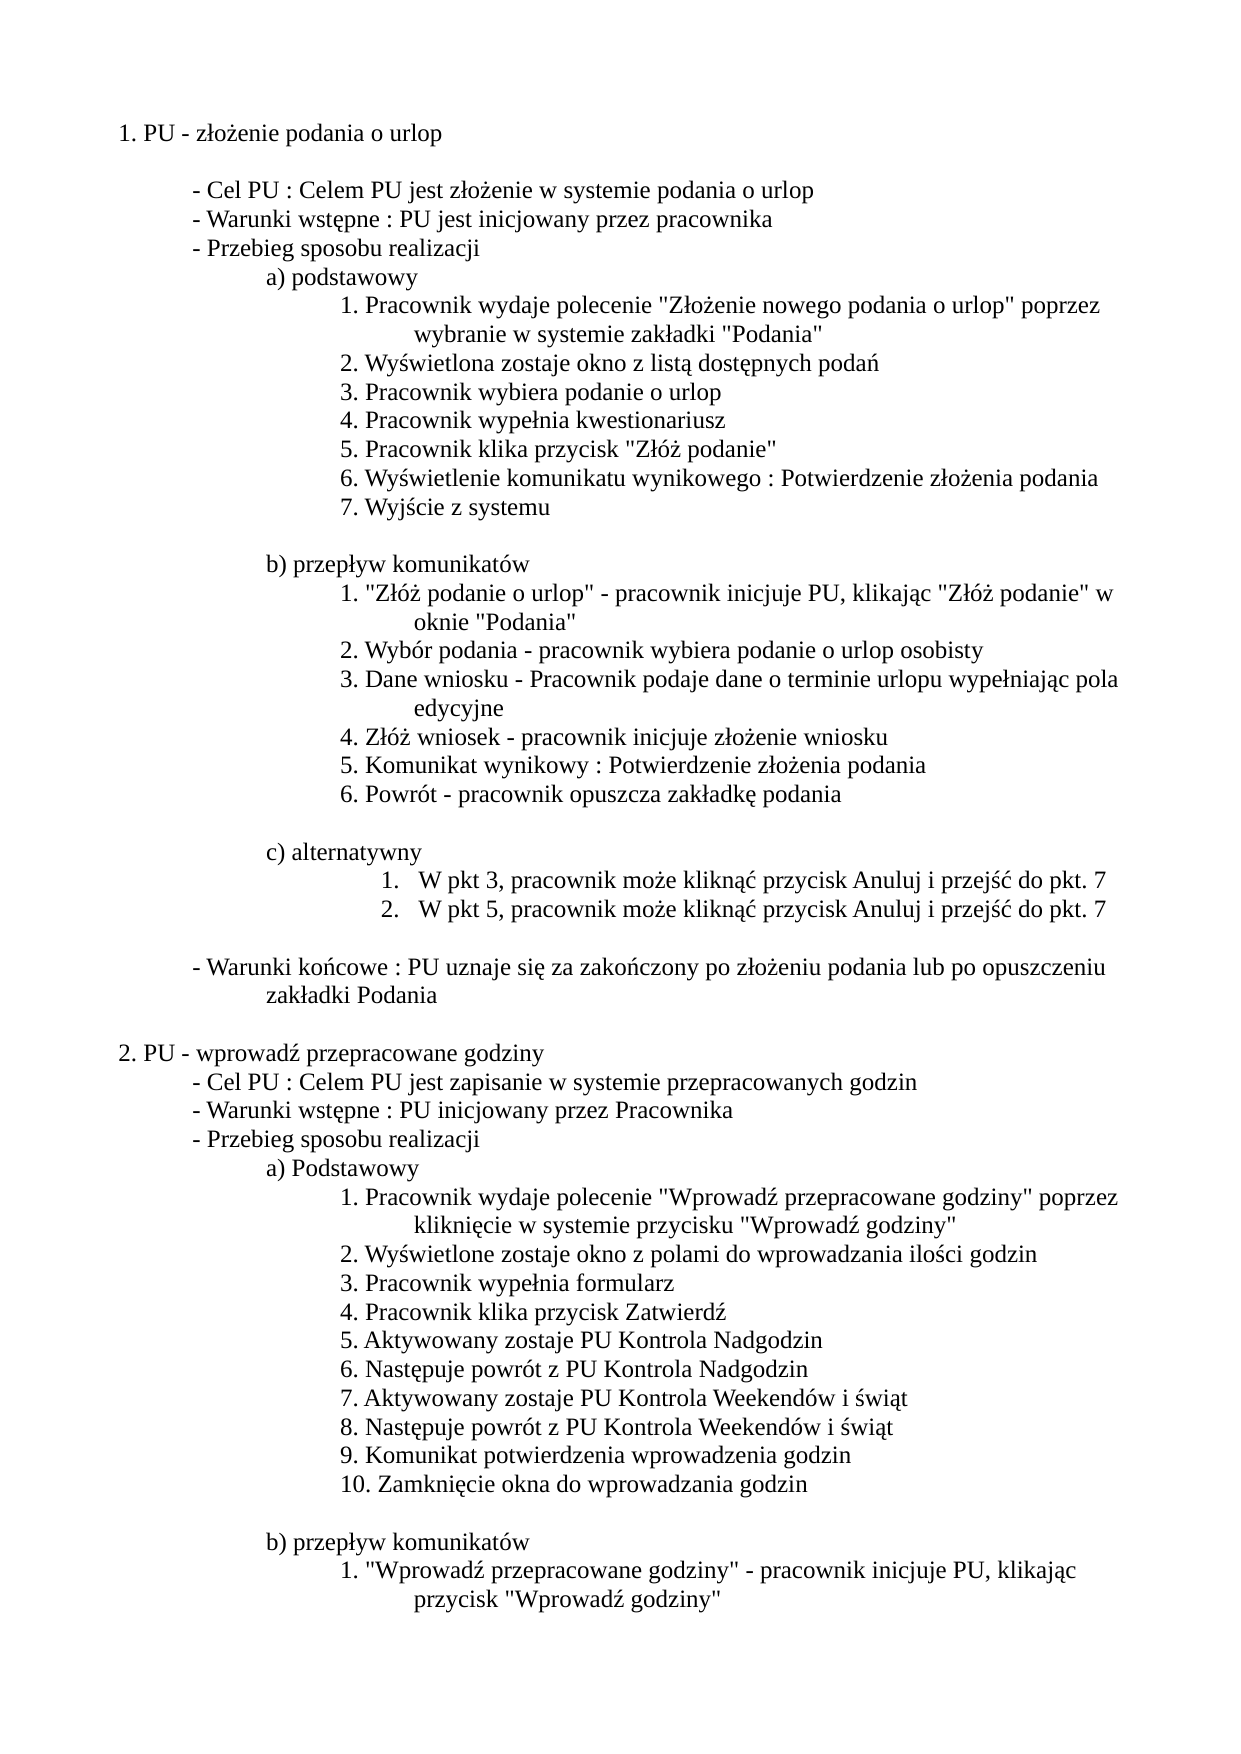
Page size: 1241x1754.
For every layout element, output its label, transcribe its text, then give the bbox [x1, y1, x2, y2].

text 5. Pracownik klika przycisk "Złóż podanie" [118, 434, 1122, 463]
text 7. Wyjście z systemu [118, 492, 1122, 521]
text 1. Pracownik wydaje polecenie "Złożenie nowego podania o urlop" poprzez wybranie w systemie zakładki "Podania" [118, 291, 1122, 348]
text 3. Dane wniosku - Pracownik podaje dane o terminie urlopu wypełniając pola edycyjne [118, 664, 1122, 722]
text 5. Komunikat wynikowy : Potwierdzenie złożenia podania [118, 751, 1122, 779]
text 1. PU - złożenie podania o urlop [118, 118, 1122, 147]
text b) przepływ komunikatów [118, 549, 1122, 578]
text a) podstawowy [118, 262, 1122, 291]
text a) Podstawowy [118, 1153, 1122, 1182]
text 7. Aktywowany zostaje PU Kontrola Weekendów i świąt [118, 1383, 1122, 1412]
text 9. Komunikat potwierdzenia wprowadzenia godzin [118, 1441, 1122, 1469]
text 3. Pracownik wypełnia formularz [118, 1268, 1122, 1297]
text 10. Zamknięcie okna do wprowadzania godzin [118, 1469, 1122, 1498]
text 3. Pracownik wybiera podanie o urlop [118, 377, 1122, 406]
text 4. Pracownik klika przycisk Zatwierdź [118, 1297, 1122, 1326]
text - Przebieg sposobu realizacji [118, 233, 1122, 262]
text 5. Aktywowany zostaje PU Kontrola Nadgodzin [118, 1326, 1122, 1354]
text 4. Złóż wniosek - pracownik inicjuje złożenie wniosku [118, 722, 1122, 751]
text - Przebieg sposobu realizacji [118, 1124, 1122, 1153]
text b) przepływ komunikatów [118, 1527, 1122, 1556]
text 1. Pracownik wydaje polecenie "Wprowadź przepracowane godziny" poprzez kliknięcie w systemie przycisku "Wprowadź godziny" [118, 1182, 1122, 1239]
text 2. Wybór podania - pracownik wybiera podanie o urlop osobisty [118, 636, 1122, 664]
text 6. Wyświetlenie komunikatu wynikowego : Potwierdzenie złożenia podania [118, 463, 1122, 492]
text - Warunki końcowe : PU uznaje się za zakończony po złożeniu podania lub po opuszczeniu zakładki Podania [118, 952, 1122, 1009]
text 6. Następuje powrót z PU Kontrola Nadgodzin [118, 1354, 1122, 1383]
text 2. PU - wprowadź przepracowane godziny [118, 1038, 1122, 1067]
text 4. Pracownik wypełnia kwestionariusz [118, 406, 1122, 434]
text 8. Następuje powrót z PU Kontrola Weekendów i świąt [118, 1412, 1122, 1441]
text 6. Powrót - pracownik opuszcza zakładkę podania [118, 779, 1122, 808]
text 1. "Wprowadź przepracowane godziny" - pracownik inicjuje PU, klikając przycisk "Wprowadź godziny" [118, 1556, 1122, 1613]
list W pkt 5, pracownik może kliknąć przycisk Anuluj i przejść do pkt. 7 [381, 894, 1122, 923]
text 2. Wyświetlona zostaje okno z listą dostępnych podań [118, 348, 1122, 377]
text 1. "Złóż podanie o urlop" - pracownik inicjuje PU, klikając "Złóż podanie" w oknie "Podania" [118, 578, 1122, 636]
text - Warunki wstępne : PU jest inicjowany przez pracownika [118, 204, 1122, 233]
text - Cel PU : Celem PU jest złożenie w systemie podania o urlop [118, 176, 1122, 204]
text - Cel PU : Celem PU jest zapisanie w systemie przepracowanych godzin [118, 1067, 1122, 1096]
text c) alternatywny [118, 837, 1122, 866]
text - Warunki wstępne : PU inicjowany przez Pracownika [118, 1096, 1122, 1124]
list W pkt 3, pracownik może kliknąć przycisk Anuluj i przejść do pkt. 7 [381, 866, 1122, 894]
text 2. Wyświetlone zostaje okno z polami do wprowadzania ilości godzin [118, 1239, 1122, 1268]
